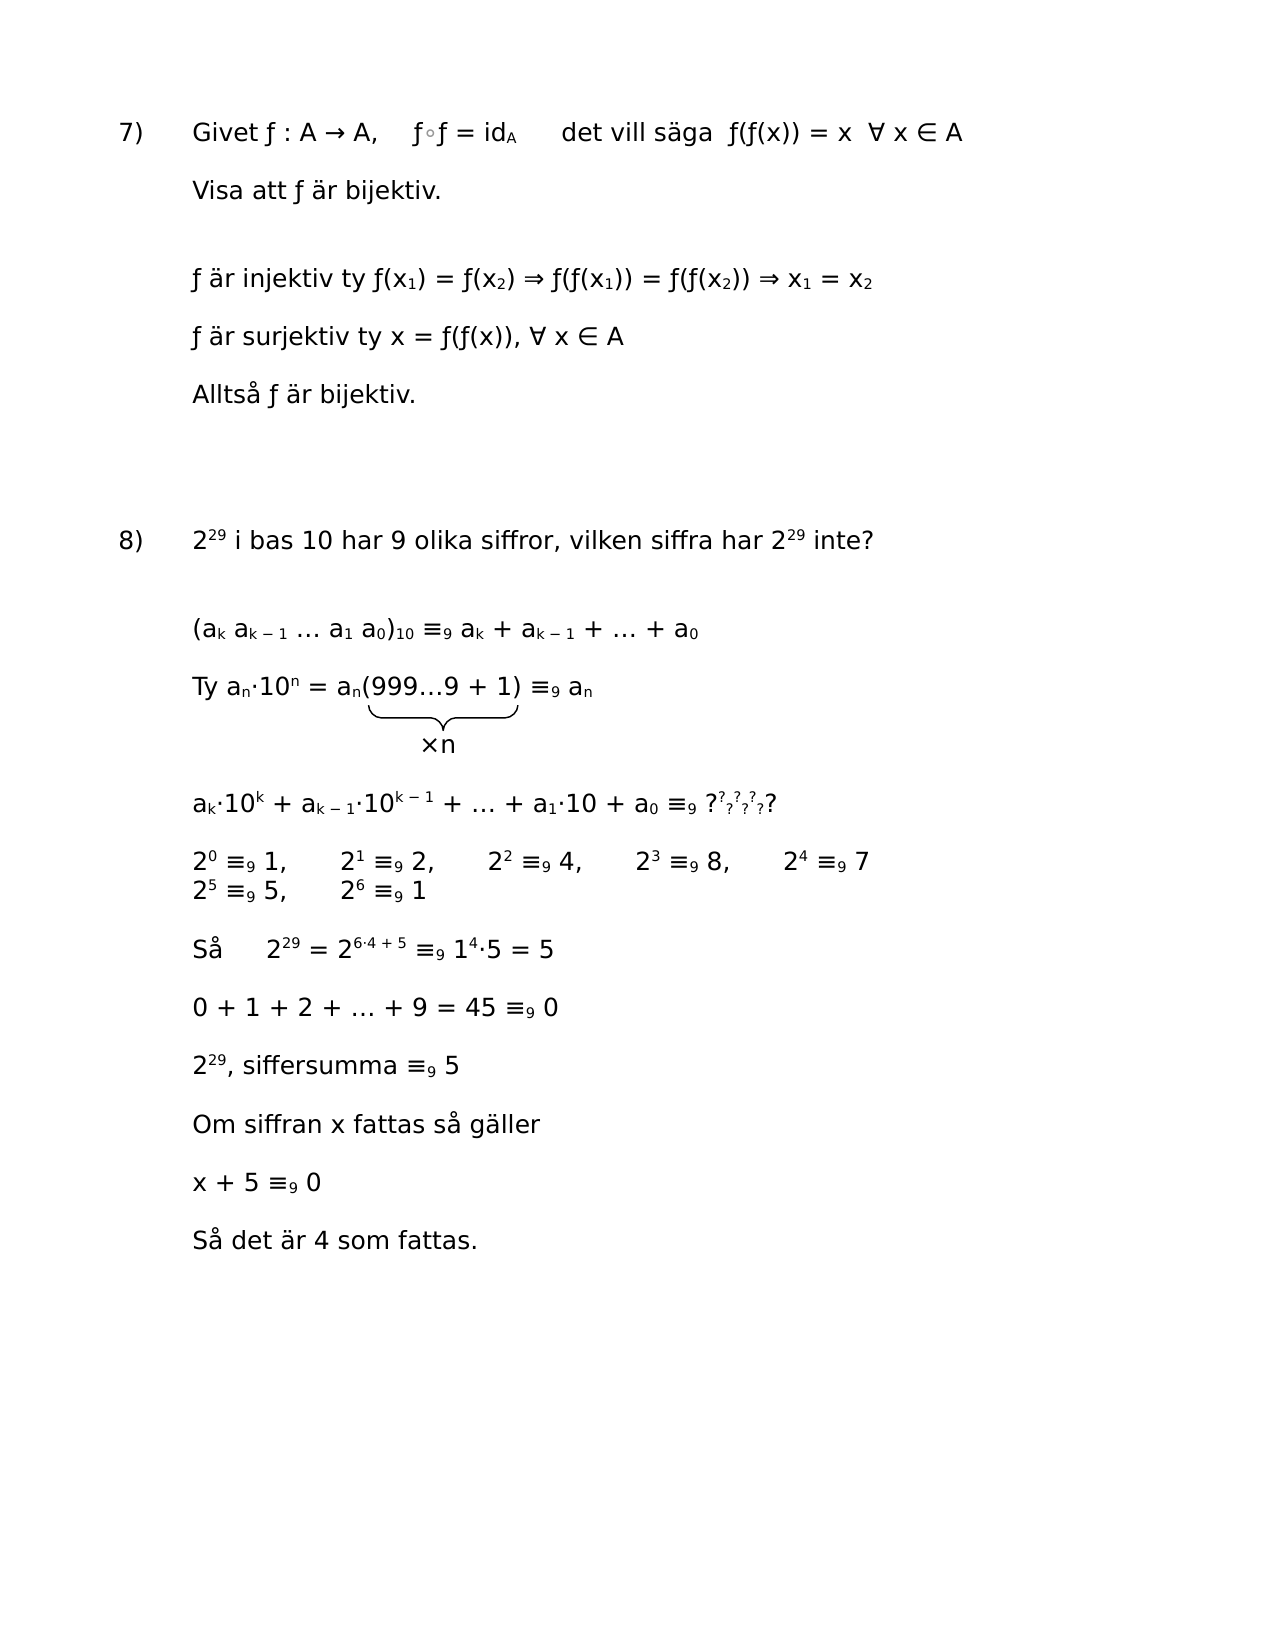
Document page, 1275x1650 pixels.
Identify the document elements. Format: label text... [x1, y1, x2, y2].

text 7) Givet ƒ : A → A, ƒ∘ƒ = idA det vill säga ƒ(ƒ(x)) = x ∀ x ∈ A [118, 118, 1157, 147]
text 20 ≡9 1, 21 ≡9 2, 22 ≡9 4, 23 ≡9 8, 24 ≡9 7 [118, 847, 1157, 876]
text Så det är 4 som fattas. [118, 1226, 1157, 1256]
text ×n [118, 731, 1157, 760]
text ƒ är surjektiv ty x = ƒ(ƒ(x)), ∀ x ∈ A [118, 322, 1157, 351]
text Så 229 = 26⋅4 + 5 ≡9 14⋅5 = 5 [118, 935, 1157, 964]
text x + 5 ≡9 0 [118, 1168, 1157, 1197]
text Alltså ƒ är bijektiv. [118, 381, 1157, 410]
text ak⋅10k + ak − 1⋅10k − 1 + … + a1⋅10 + a0 ≡9 ???????? [118, 789, 1157, 818]
text (ak ak − 1 … a1 a0)10 ≡9 ak + ak − 1 + … + a0 [118, 614, 1157, 643]
text ƒ är injektiv ty ƒ(x1) = ƒ(x2) ⇒ ƒ(ƒ(x1)) = ƒ(ƒ(x2)) ⇒ x1 = x2 [118, 264, 1157, 293]
text Ty an⋅10n = an(999…9 + 1) ≡9 an [118, 672, 1157, 701]
text Om siffran x fattas så gäller [118, 1110, 1157, 1139]
text 25 ≡9 5, 26 ≡9 1 [118, 876, 1157, 906]
text Visa att ƒ är bijektiv. [118, 176, 1157, 206]
text 8) 229 i bas 10 har 9 olika siffror, vilken siffra har 229 inte? [118, 526, 1157, 556]
text 0 + 1 + 2 + … + 9 = 45 ≡9 0 [118, 993, 1157, 1022]
text 229, siffersumma ≡9 5 [118, 1051, 1157, 1081]
